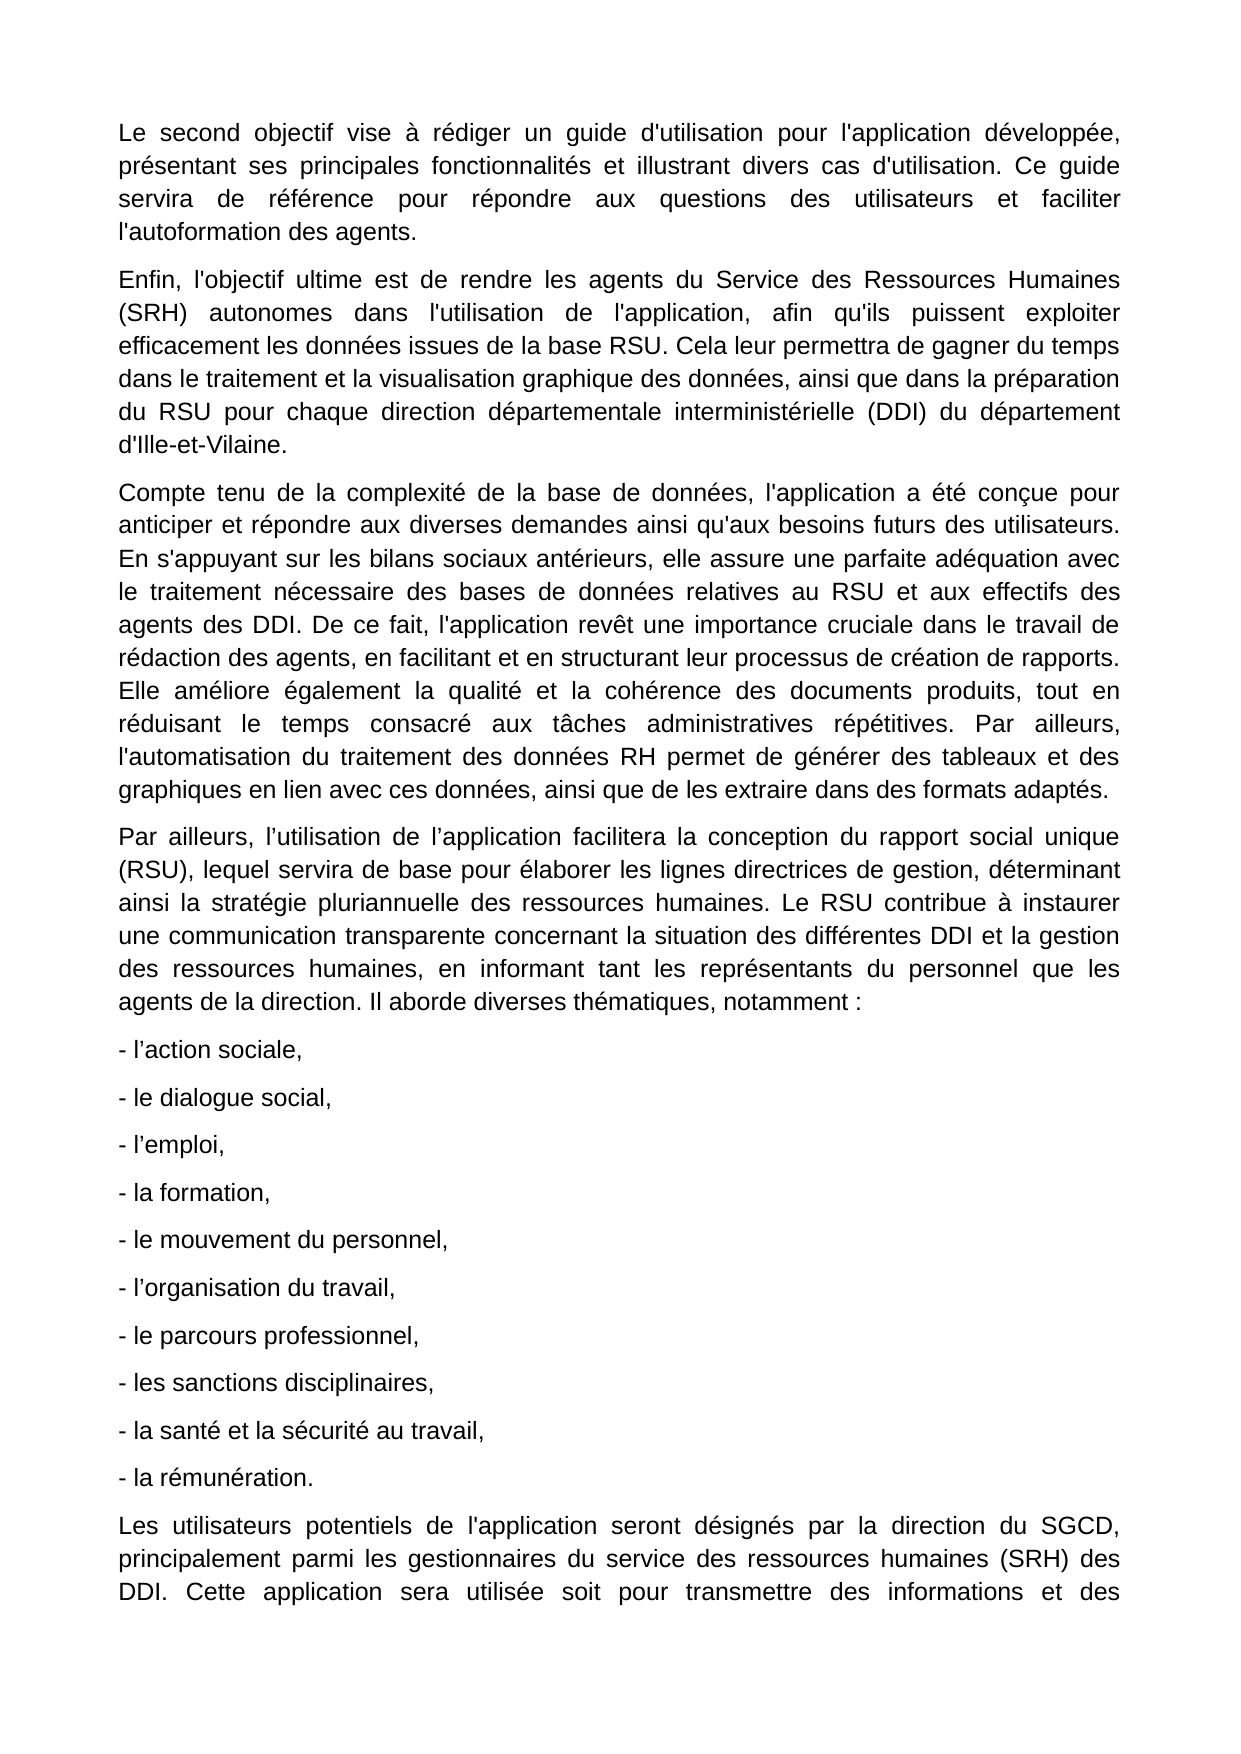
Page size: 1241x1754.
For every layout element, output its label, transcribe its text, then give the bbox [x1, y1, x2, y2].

text - l’emploi, [118, 1130, 1122, 1159]
text Compte tenu de la complexité de la base de données, l'application a été conçue pour anticiper et répondre aux diverses demandes ainsi qu'aux besoins futurs des utilisateurs. En s'appuyant sur les bilans sociaux antérieurs, elle assure une parfaite adéquation avec le traitement nécessaire des bases de données relatives au RSU et aux effectifs des agents des DDI. De ce fait, l'application revêt une importance cruciale dans le travail de rédaction des agents, en facilitant et en structurant leur processus de création de rapports. Elle améliore également la qualité et la cohérence des documents produits, tout en réduisant le temps consacré aux tâches administratives répétitives. Par ailleurs, l'automatisation du traitement des données RH permet de générer des tableaux et des graphiques en lien avec ces données, ainsi que de les extraire dans des formats adaptés. [118, 477, 1122, 803]
text Par ailleurs, l’utilisation de l’application facilitera la conception du rapport social unique (RSU), lequel servira de base pour élaborer les lignes directrices de gestion, déterminant ainsi la stratégie pluriannuelle des ressources humaines. Le RSU contribue à instaurer une communication transparente concernant la situation des différentes DDI et la gestion des ressources humaines, en informant tant les représentants du personnel que les agents de la direction. Il aborde diverses thématiques, notamment : [118, 822, 1122, 1016]
text - le dialogue social, [118, 1083, 1122, 1111]
text Enfin, l'objectif ultime est de rendre les agents du Service des Ressources Humaines (SRH) autonomes dans l'utilisation de l'application, afin qu'ils puissent exploiter efficacement les données issues de la base RSU. Cela leur permettra de gagner du temps dans le traitement et la visualisation graphique des données, ainsi que dans la préparation du RSU pour chaque direction départementale interministérielle (DDI) du département d'Ille-et-Vilaine. [118, 265, 1122, 459]
text - la formation, [118, 1178, 1122, 1207]
text Les utilisateurs potentiels de l'application seront désignés par la direction du SGCD, principalement parmi les gestionnaires du service des ressources humaines (SRH) des DDI. Cette application sera utilisée soit pour transmettre des informations et des [118, 1511, 1122, 1606]
text - le mouvement du personnel, [118, 1225, 1122, 1254]
text Le second objectif vise à rédiger un guide d'utilisation pour l'application développée, présentant ses principales fonctionnalités et illustrant divers cas d'utilisation. Ce guide servira de référence pour répondre aux questions des utilisateurs et faciliter l'autoformation des agents. [118, 118, 1122, 246]
text - l’organisation du travail, [118, 1273, 1122, 1302]
text - les sanctions disciplinaires, [118, 1368, 1122, 1397]
text - la santé et la sécurité au travail, [118, 1416, 1122, 1444]
text - le parcours professionnel, [118, 1321, 1122, 1349]
text - la rémunération. [118, 1463, 1122, 1492]
text - l’action sociale, [118, 1035, 1122, 1064]
